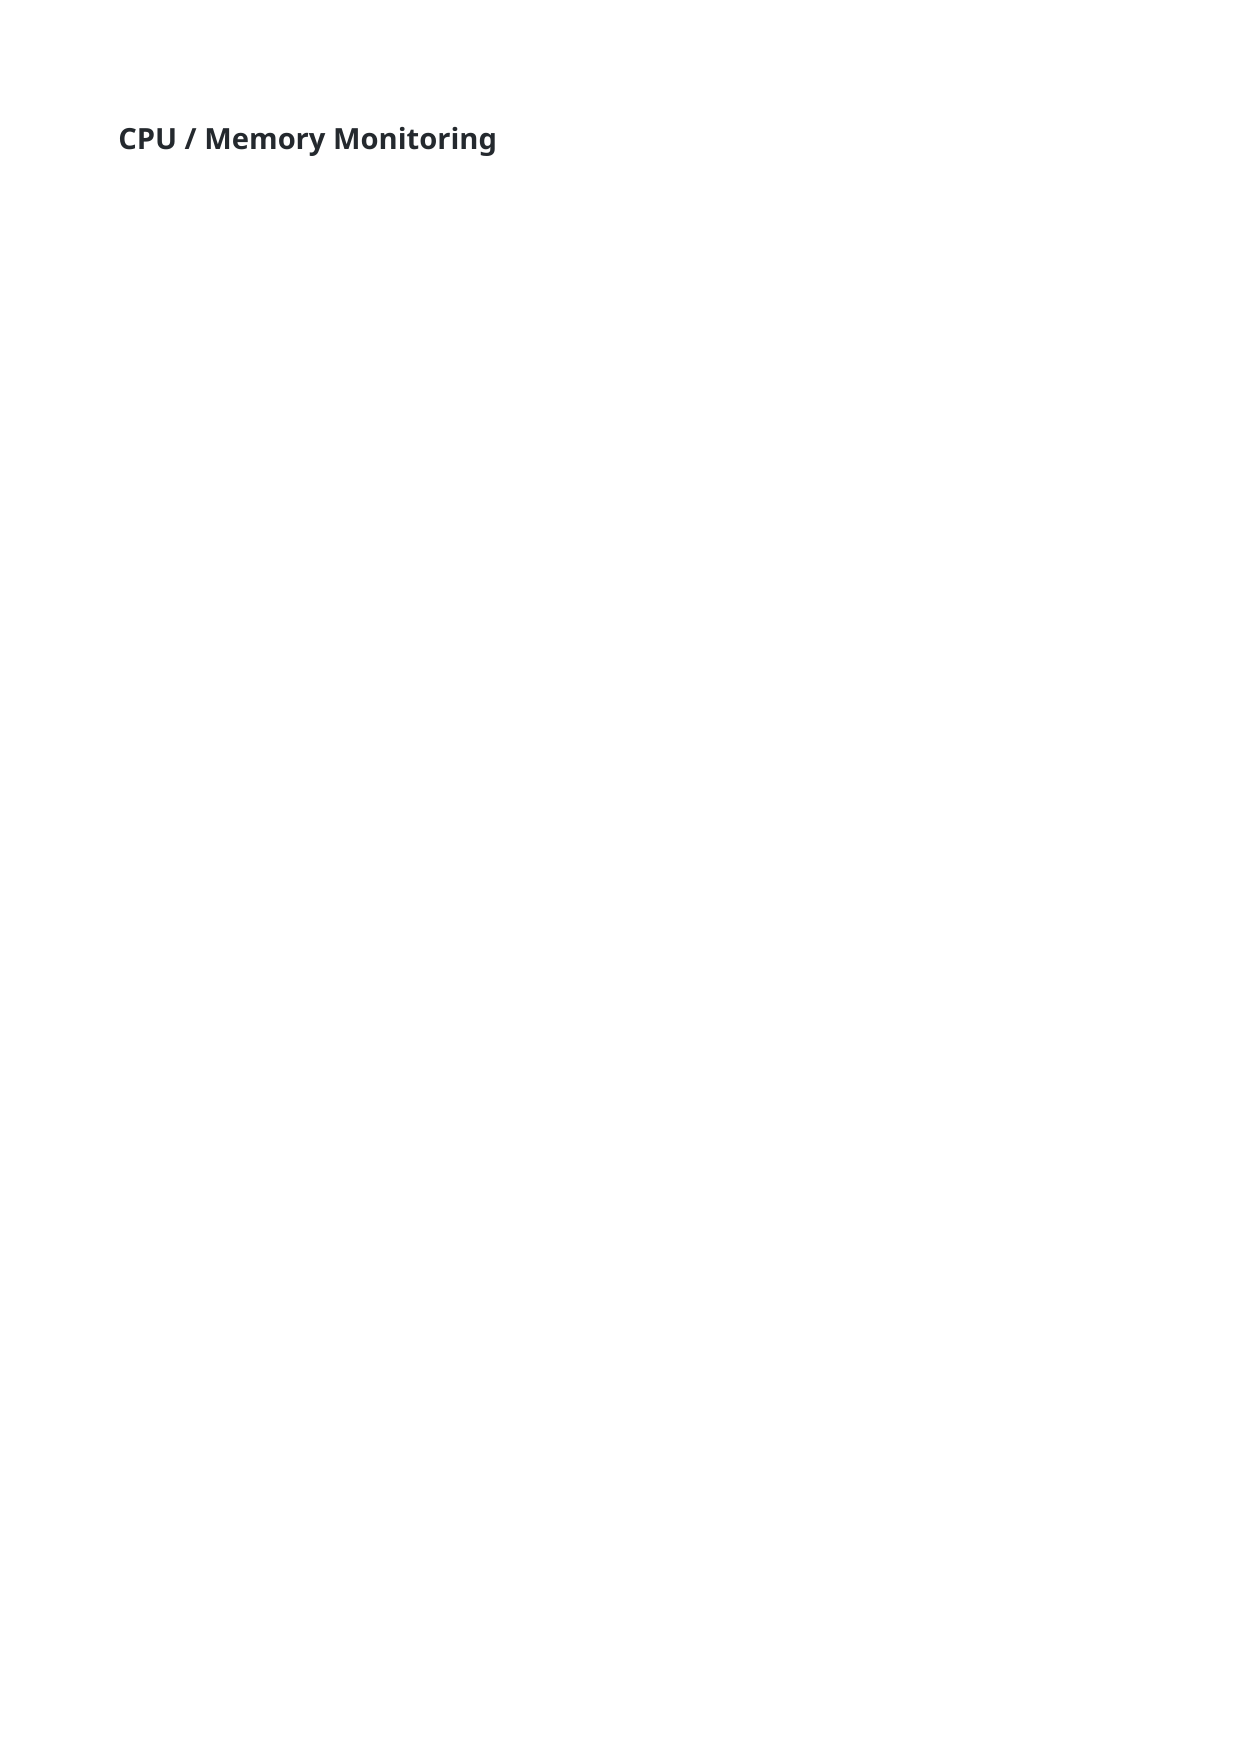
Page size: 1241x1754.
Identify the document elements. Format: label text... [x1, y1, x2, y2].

subtitle CPU / Memory Monitoring [118, 118, 1122, 158]
